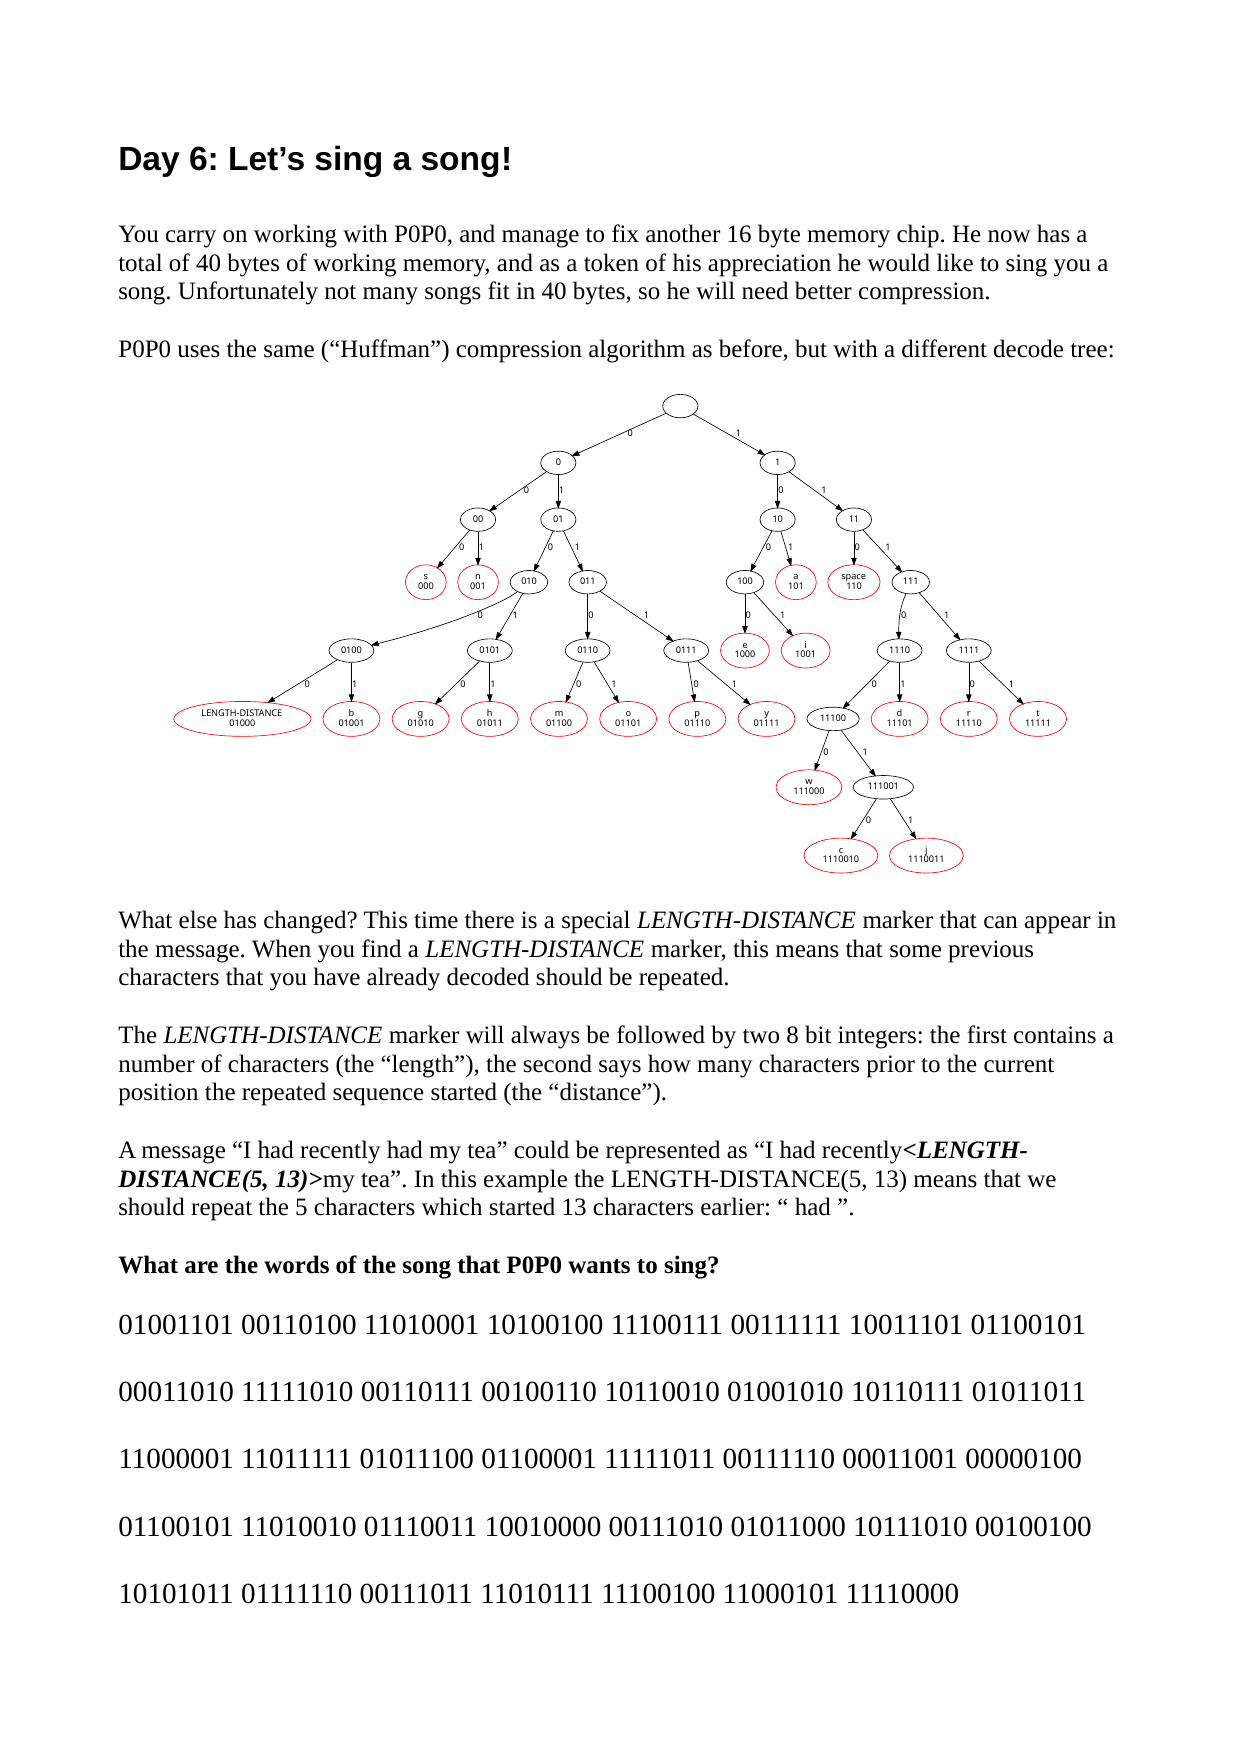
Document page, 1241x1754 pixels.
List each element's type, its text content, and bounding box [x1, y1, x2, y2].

text The LENGTH-DISTANCE marker will always be followed by two 8 bit integers: the first contains a number of characters (the “length”), the second says how many characters prior to the current position the repeated sequence started (the “distance”). [118, 1020, 1122, 1106]
text You carry on working with P0P0, and manage to fix another 16 byte memory chip. He now has a total of 40 bytes of working memory, and as a token of his appreciation he would like to sing you a song. Unfortunately not many songs fit in 40 bytes, so he will need better compression. [118, 219, 1122, 305]
text 01001101 00110100 11010001 10100100 11100111 00111111 10011101 01100101 00011010 11111010 00110111 00100110 10110010 01001010 10110111 01011011 11000001 11011111 01011100 01100001 11111011 00111110 00011001 00000100 01100101 11010010 01110011 10010000 00111010 01011000 10111010 00100100 10101011 01111110 00111011 11010111 11100100 11000101 11110000 [118, 1307, 1122, 1609]
text P0P0 uses the same (“Huffman”) compression algorithm as before, but with a different decode tree: [118, 334, 1122, 363]
text What else has changed? This time there is a special LENGTH-DISTANCE marker that can appear in the message. When you find a LENGTH-DISTANCE marker, this means that some previous characters that you have already decoded should be repeated. [118, 391, 1122, 991]
subtitle Day 6: Let’s sing a song! [118, 139, 1122, 178]
text A message “I had recently had my tea” could be represented as “I had recently<LENGTH-DISTANCE(5, 13)>my tea”. In this example the LENGTH-DISTANCE(5, 13) means that we should repeat the 5 characters which started 13 characters earlier: “ had ”. [118, 1135, 1122, 1221]
text What are the words of the song that P0P0 wants to sing? [118, 1250, 1122, 1279]
